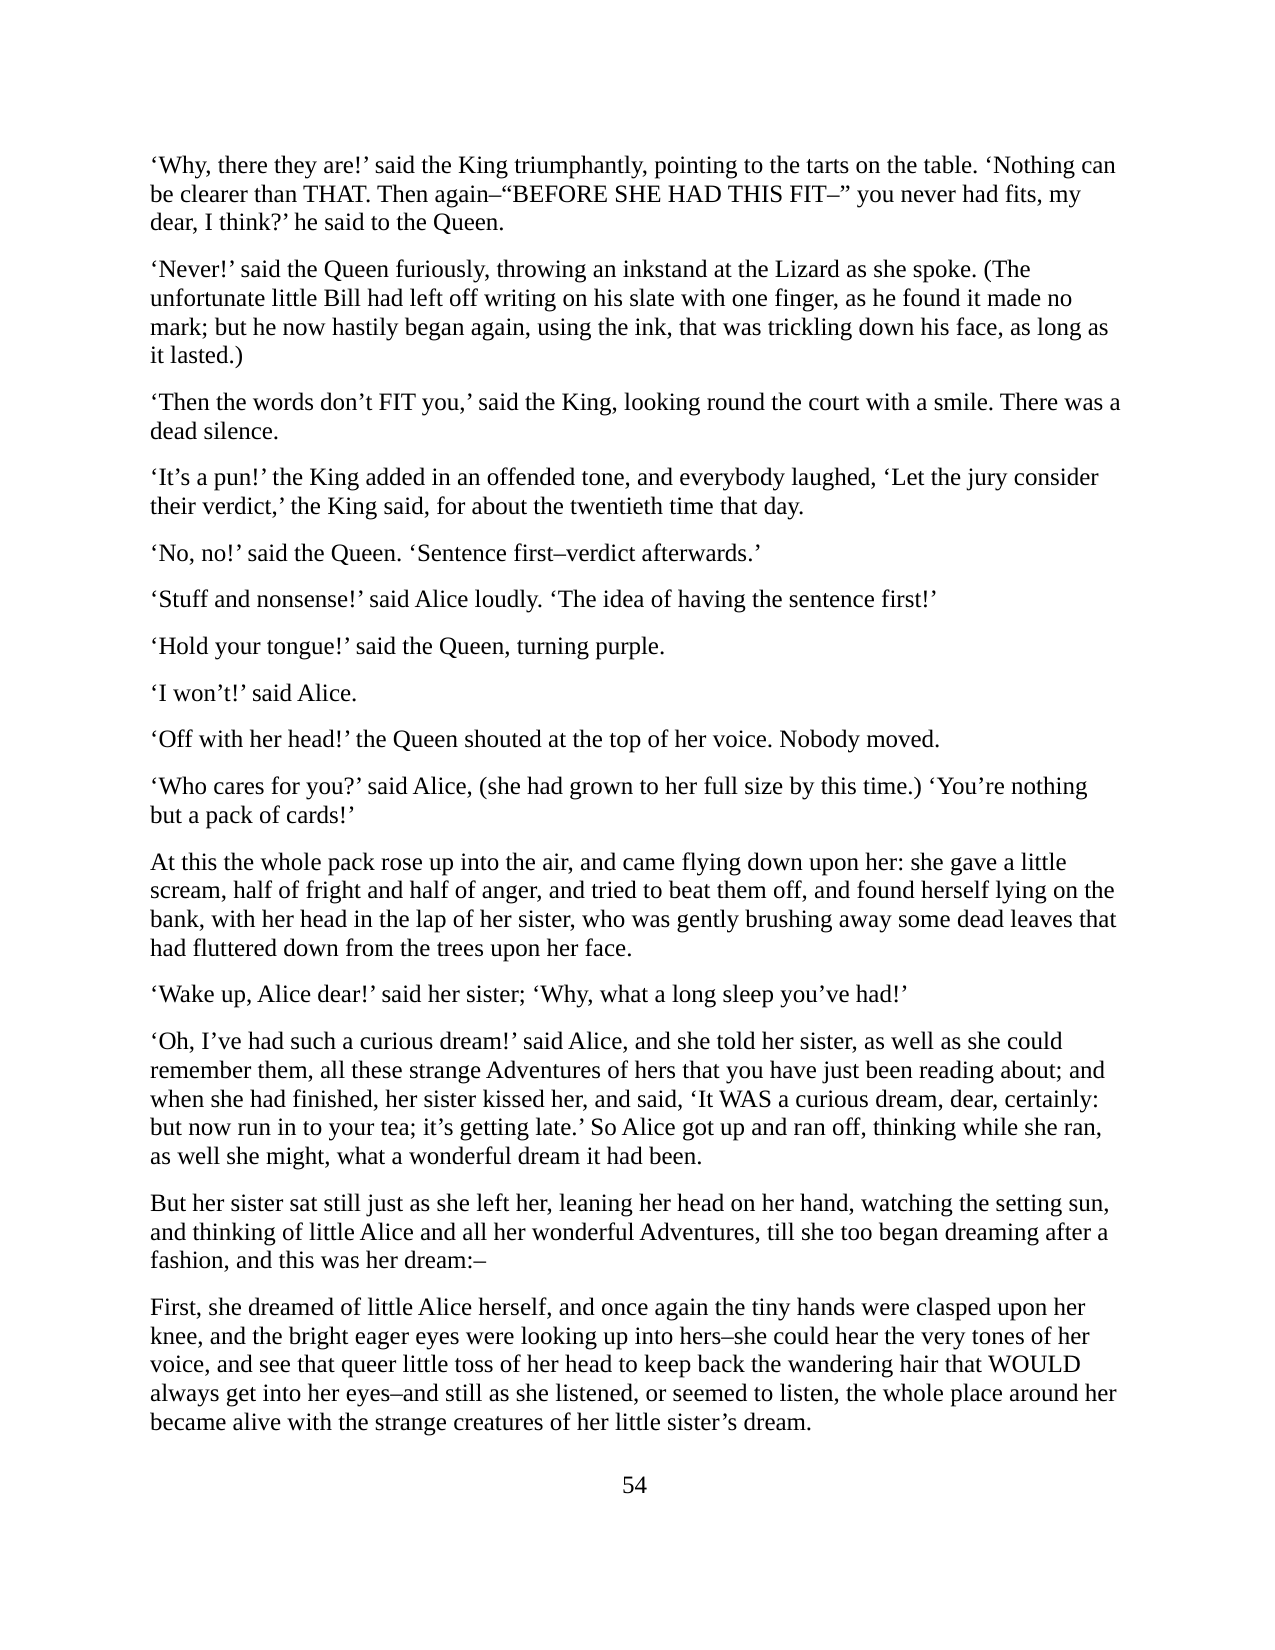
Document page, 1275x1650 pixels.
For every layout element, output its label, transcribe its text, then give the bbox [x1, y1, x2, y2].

text ‘No, no!’ said the Queen. ‘Sentence first–verdict afterwards.’ [150, 538, 1125, 567]
text ‘Off with her head!’ the Queen shouted at the top of her voice. Nobody moved. [150, 724, 1125, 753]
text ‘It’s a pun!’ the King added in an offended tone, and everybody laughed, ‘Let the jury consider their verdict,’ the King said, for about the twentieth time that day. [150, 462, 1125, 520]
text ‘I won’t!’ said Alice. [150, 678, 1125, 707]
text ‘Who cares for you?’ said Alice, (she had grown to her full size by this time.) ‘You’re nothing but a pack of cards!’ [150, 771, 1125, 829]
text ‘Then the words don’t FIT you,’ said the King, looking round the court with a smile. There was a dead silence. [150, 387, 1125, 444]
text At this the whole pack rose up into the air, and came flying down upon her: she gave a little scream, half of fright and half of anger, and tried to beat them off, and found herself lying on the bank, with her head in the lap of her sister, who was gently brushing away some dead leaves that had fluttered down from the trees upon her face. [150, 847, 1125, 962]
text ‘Never!’ said the Queen furiously, throwing an inkstand at the Lizard as she spoke. (The unfortunate little Bill had left off writing on his slate with one finger, as he found it made no mark; but he now hastily began again, using the ink, that was trickling down his face, as long as it lasted.) [150, 254, 1125, 369]
text But her sister sat still just as she left her, leaning her head on her hand, watching the setting sun, and thinking of little Alice and all her wonderful Adventures, till she too began dreaming after a fashion, and this was her dream:– [150, 1188, 1125, 1274]
text ‘Hold your tongue!’ said the Queen, turning purple. [150, 631, 1125, 660]
text ‘Oh, I’ve had such a curious dream!’ said Alice, and she told her sister, as well as she could remember them, all these strange Adventures of hers that you have just been reading about; and when she had finished, her sister kissed her, and said, ‘It WAS a curious dream, dear, certainly: but now run in to your tea; it’s getting late.’ So Alice got up and ran off, thinking while she ran, as well she might, what a wonderful dream it had been. [150, 1026, 1125, 1170]
text First, she dreamed of little Alice herself, and once again the tiny hands were clasped upon her knee, and the bright eager eyes were looking up into hers–she could hear the very tones of her voice, and see that queer little toss of her head to keep back the wandering hair that WOULD always get into her eyes–and still as she listened, or seemed to listen, the whole place around her became alive with the strange creatures of her little sister’s dream. [150, 1292, 1125, 1436]
text ‘Wake up, Alice dear!’ said her sister; ‘Why, what a long sleep you’ve had!’ [150, 979, 1125, 1008]
text ‘Why, there they are!’ said the King triumphantly, pointing to the tarts on the table. ‘Nothing can be clearer than THAT. Then again–“BEFORE SHE HAD THIS FIT–” you never had fits, my dear, I think?’ he said to the Queen. [150, 150, 1125, 236]
text ‘Stuff and nonsense!’ said Alice loudly. ‘The idea of having the sentence first!’ [150, 584, 1125, 613]
